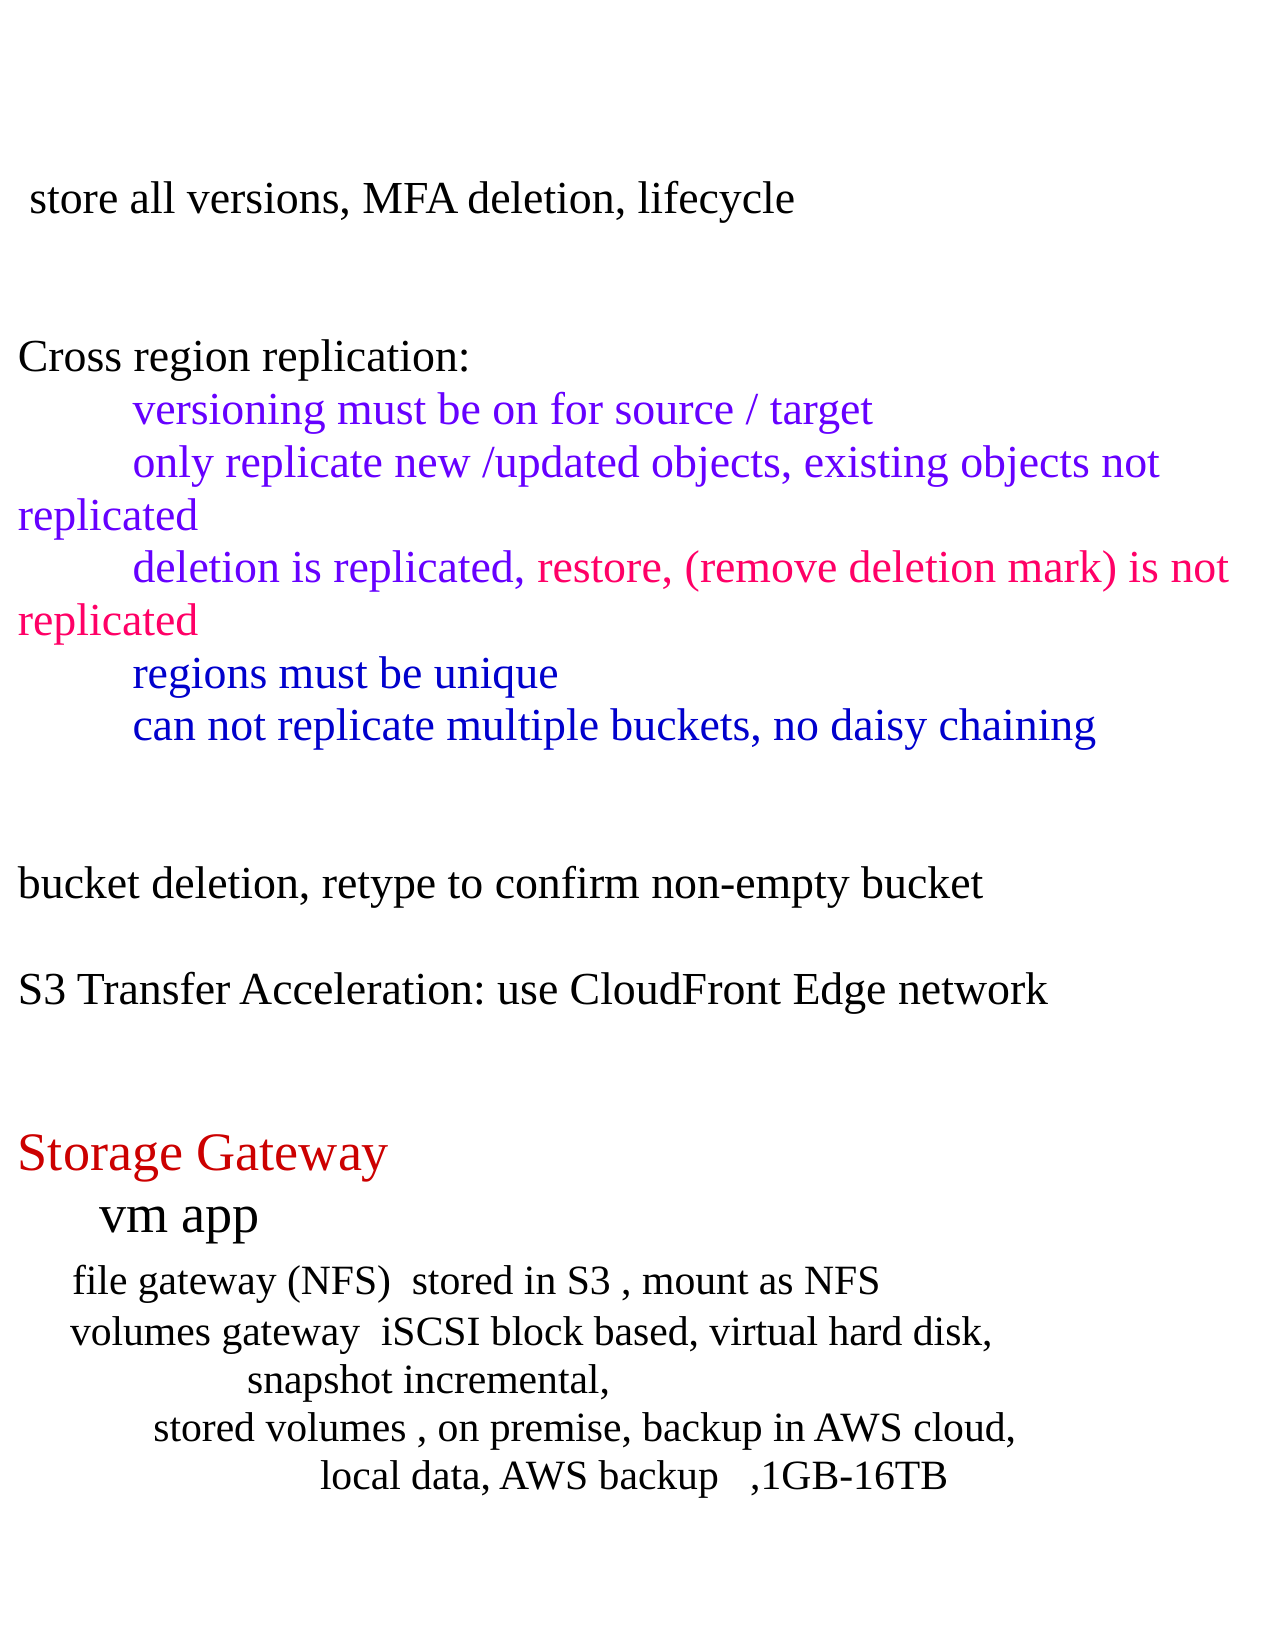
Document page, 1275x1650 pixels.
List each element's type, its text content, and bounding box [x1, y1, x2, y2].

text vm app [18, 1182, 1257, 1244]
text stored volumes , on premise, backup in AWS cloud, [18, 1402, 1257, 1450]
text file gateway (NFS) stored in S3 , mount as NFS [18, 1244, 1257, 1306]
text only replicate new /updated objects, existing objects not replicated [18, 434, 1257, 540]
text bucket deletion, retype to confirm non-empty bucket [18, 856, 1257, 909]
text Storage Gateway [18, 1119, 1257, 1182]
text local data, AWS backup ,1GB-16TB [18, 1450, 1257, 1498]
text Cross region replication: [18, 329, 1257, 382]
text regions must be unique [18, 645, 1257, 698]
text store all versions, MFA deletion, lifecycle [18, 171, 1257, 223]
text deletion is replicated, restore, (remove deletion mark) is not replicated [18, 540, 1257, 645]
text versioning must be on for source / target [18, 382, 1257, 434]
text snapshot incremental, [18, 1354, 1257, 1402]
text volumes gateway iSCSI block based, virtual hard disk, [18, 1306, 1257, 1354]
text can not replicate multiple buckets, no daisy chaining [18, 698, 1257, 751]
text S3 Transfer Acceleration: use CloudFront Edge network [18, 961, 1257, 1014]
